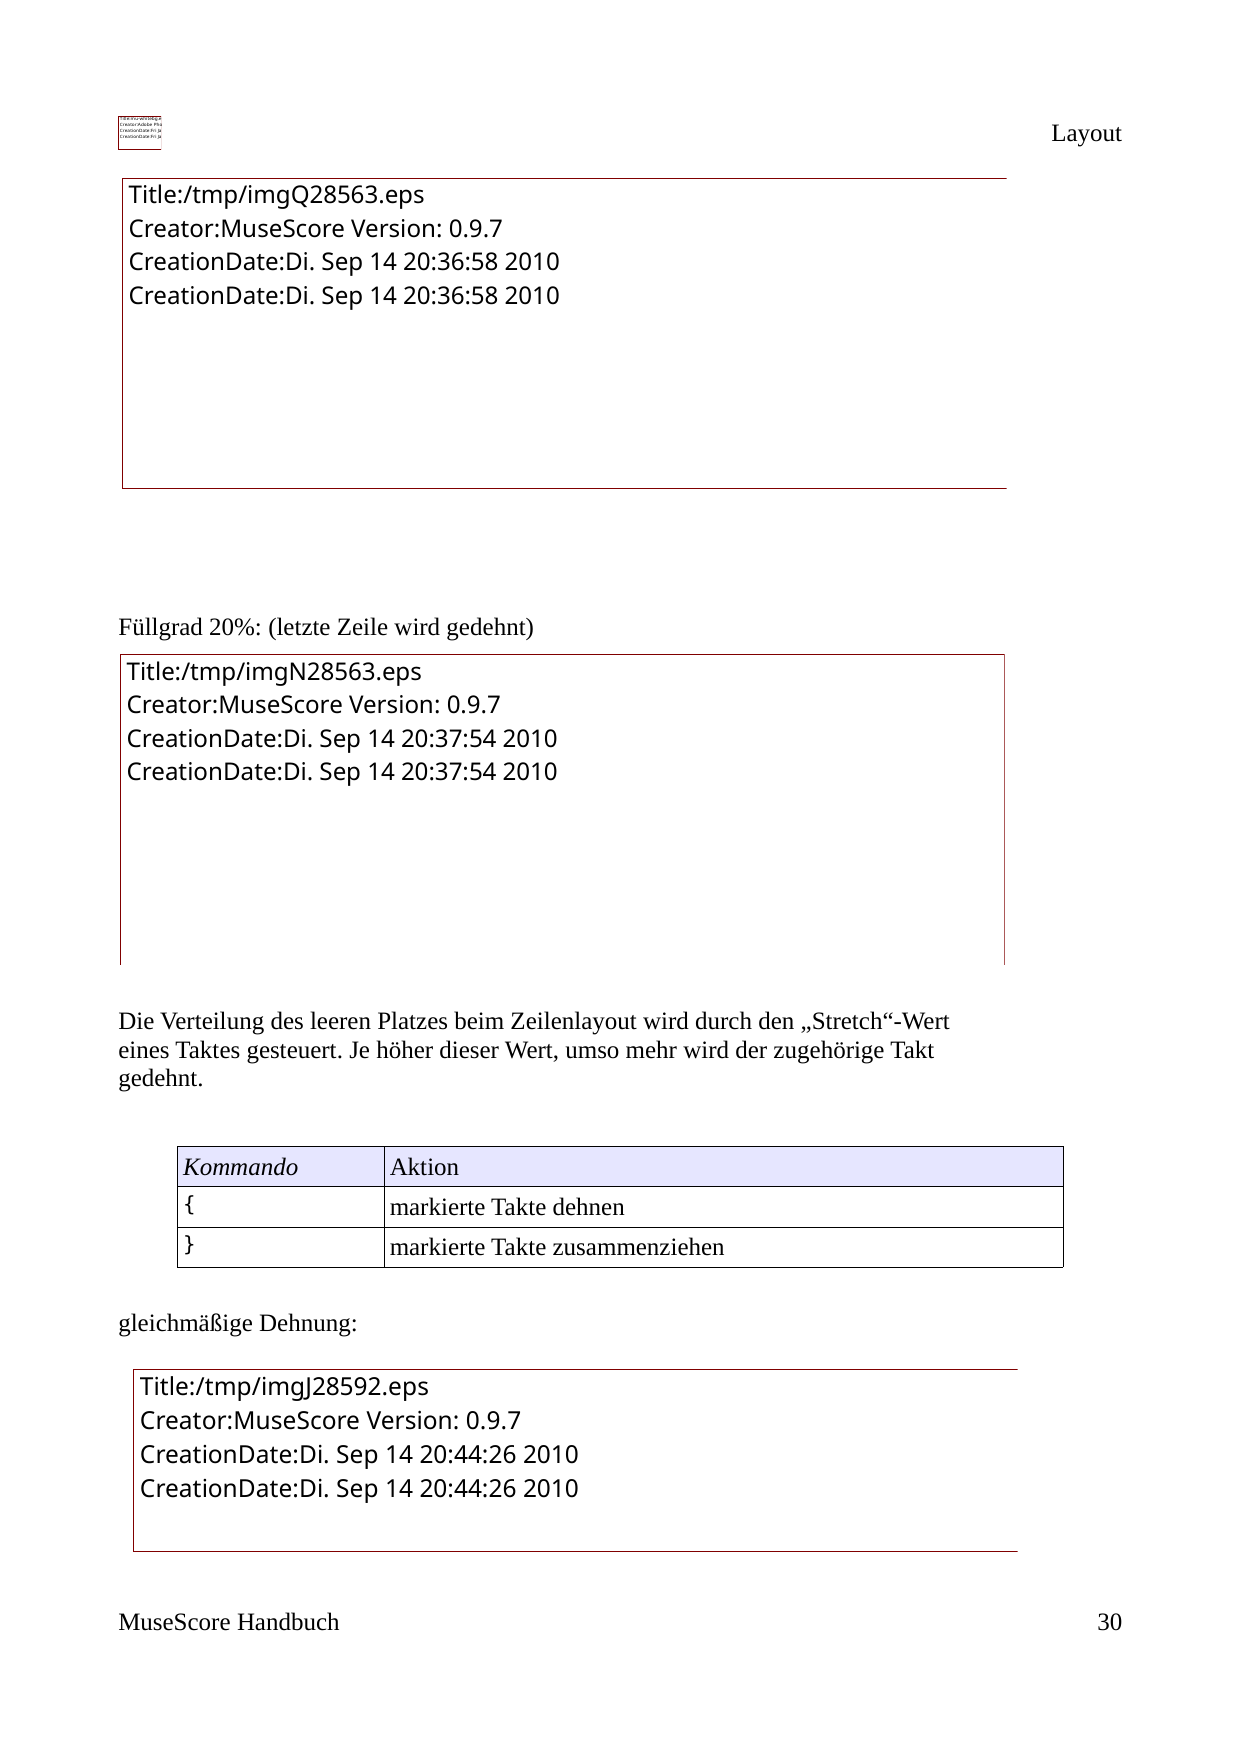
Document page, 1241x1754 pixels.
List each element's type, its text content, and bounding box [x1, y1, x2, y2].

text gleichmäßige Dehnung: [118, 1308, 1004, 1337]
table_cell } [178, 1228, 384, 1267]
table_cell { [178, 1187, 384, 1227]
table_header Kommando [178, 1147, 384, 1186]
text Die Verteilung des leeren Platzes beim Zeilenlayout wird durch den „Stretch“-Wert eines Taktes gesteuert. Je höher dieser Wert, umso mehr wird der zugehörige Takt gedehnt. [118, 1006, 1004, 1092]
table_cell markierte Takte dehnen [385, 1187, 1063, 1227]
table_header Aktion [385, 1147, 1063, 1186]
table_cell markierte Takte zusammenziehen [385, 1228, 1063, 1267]
text Füllgrad 20%: (letzte Zeile wird gedehnt) [118, 612, 1004, 641]
